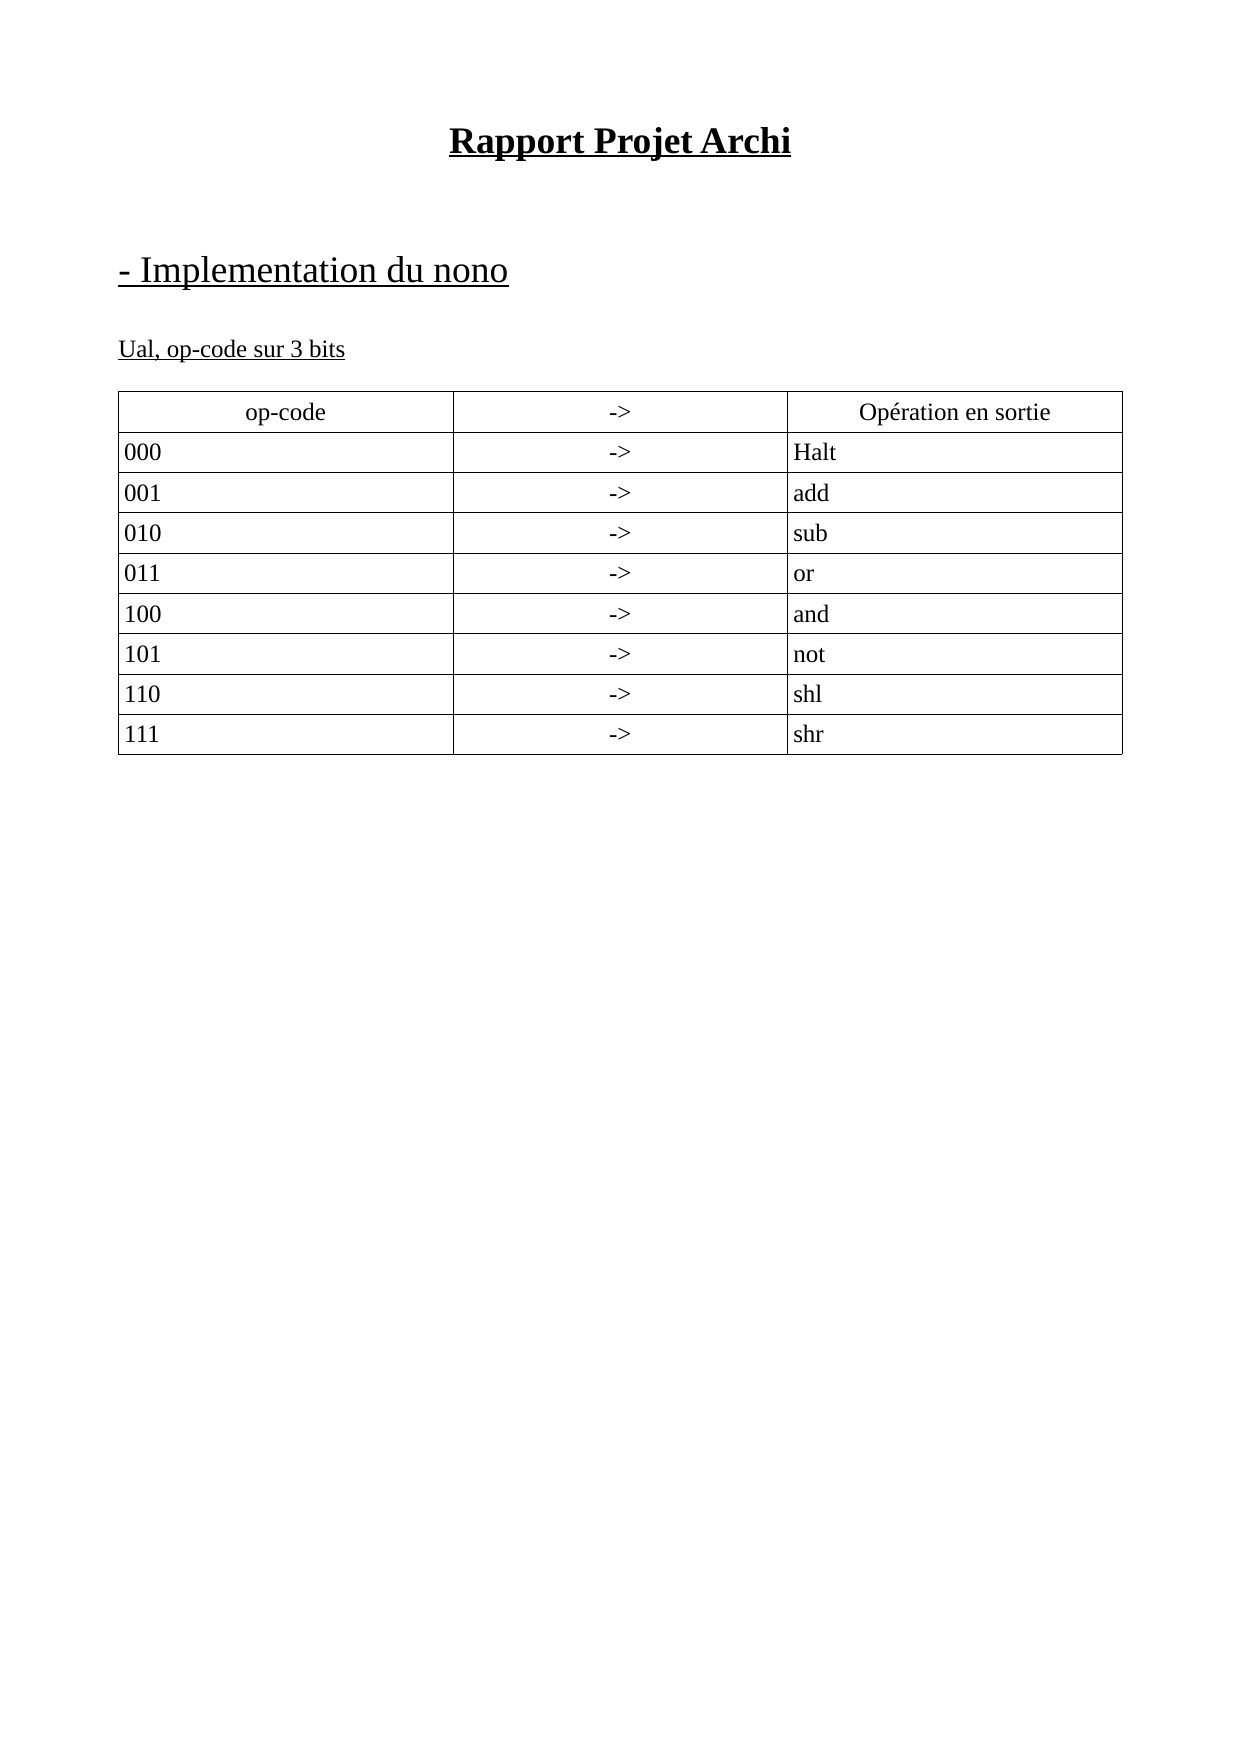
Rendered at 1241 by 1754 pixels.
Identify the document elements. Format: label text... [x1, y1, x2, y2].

table_cell -> [454, 513, 787, 552]
table_cell sub [788, 513, 1122, 552]
table_cell -> [454, 554, 787, 593]
table_header -> [454, 392, 787, 432]
table_cell 110 [119, 675, 453, 714]
table_cell -> [454, 473, 787, 512]
table_cell and [788, 594, 1122, 633]
text - Implementation du nono [118, 247, 1122, 291]
text Ual, op-code sur 3 bits [118, 334, 1122, 362]
table_cell -> [454, 433, 787, 472]
table_header op-code [119, 392, 453, 432]
table_cell 101 [119, 634, 453, 673]
table_cell shr [788, 715, 1122, 754]
table_cell shl [788, 675, 1122, 714]
table_cell -> [454, 634, 787, 673]
table_cell 111 [119, 715, 453, 754]
table_cell Halt [788, 433, 1122, 472]
text Rapport Projet Archi [118, 118, 1122, 161]
table_cell or [788, 554, 1122, 593]
table_cell 100 [119, 594, 453, 633]
table_cell -> [454, 594, 787, 633]
table_cell -> [454, 675, 787, 714]
table_header Opération en sortie [788, 392, 1122, 432]
table_cell 011 [119, 554, 453, 593]
table_cell 000 [119, 433, 453, 472]
table_cell add [788, 473, 1122, 512]
table_cell 001 [119, 473, 453, 512]
table_cell -> [454, 715, 787, 754]
table_cell 010 [119, 513, 453, 552]
table_cell not [788, 634, 1122, 673]
